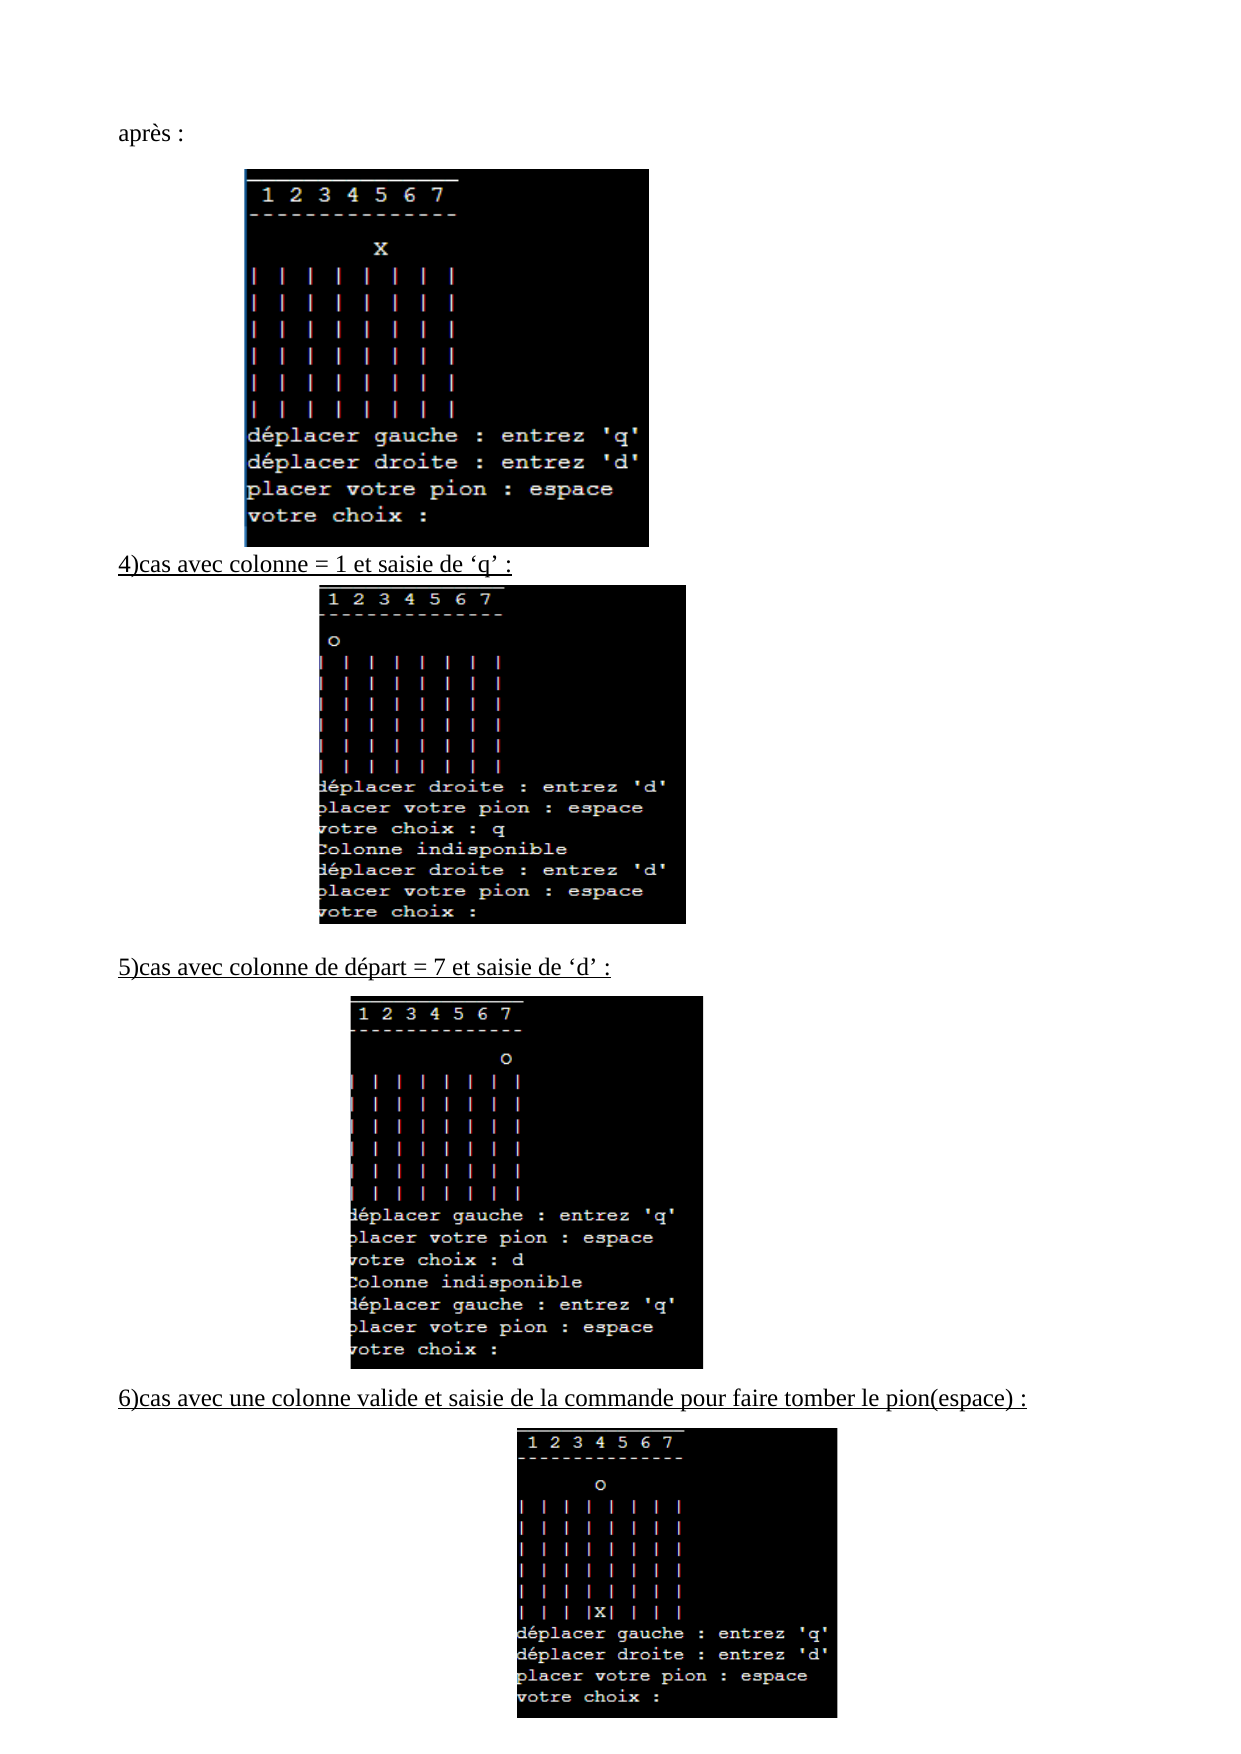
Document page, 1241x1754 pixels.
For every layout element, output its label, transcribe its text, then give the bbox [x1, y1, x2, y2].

text 5)cas avec colonne de départ = 7 et saisie de ‘d’ : [118, 952, 1122, 981]
text 4)cas avec colonne = 1 et saisie de ‘q’ : [118, 549, 1122, 578]
text 6)cas avec une colonne valide et saisie de la commande pour faire tomber le pion(espace) : [118, 1383, 1122, 1412]
picture [350, 996, 704, 1369]
picture [244, 169, 649, 547]
picture [517, 1428, 838, 1718]
picture [319, 585, 686, 924]
text après : [118, 118, 1122, 147]
